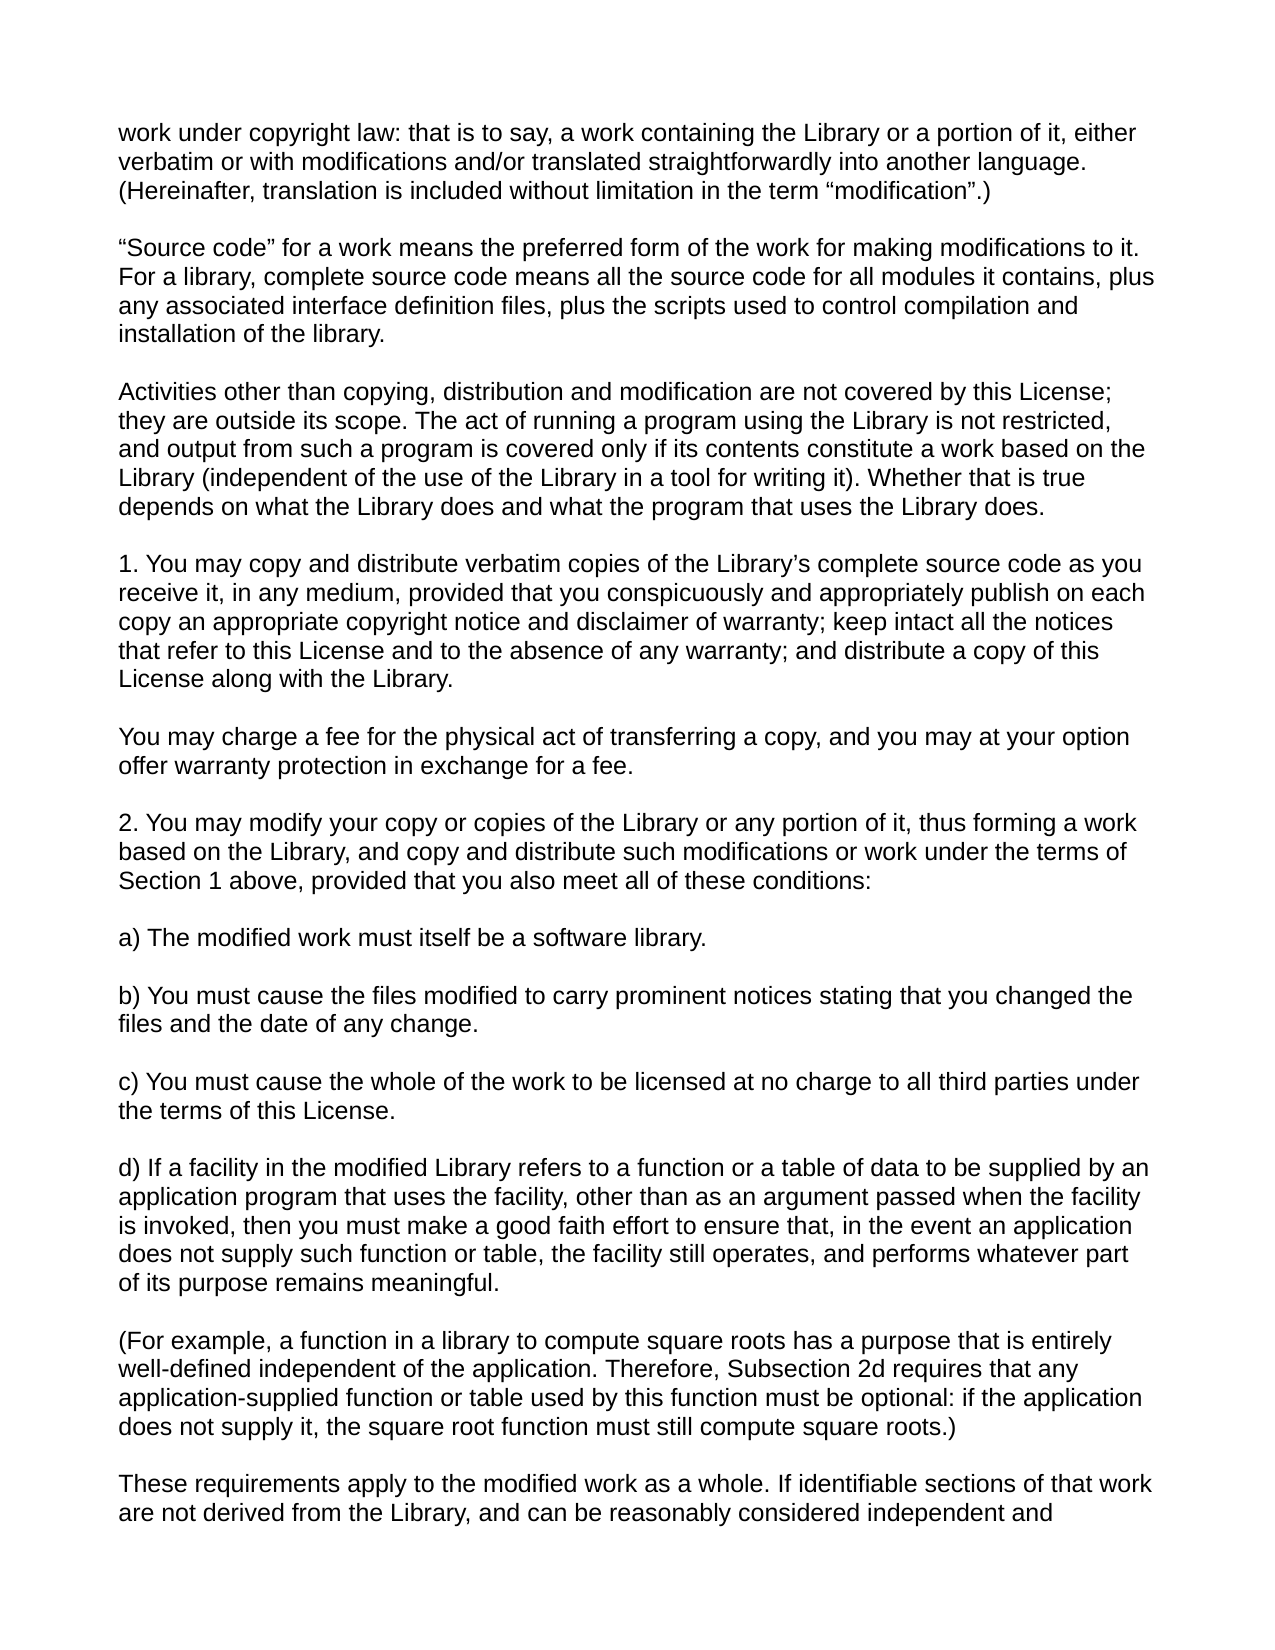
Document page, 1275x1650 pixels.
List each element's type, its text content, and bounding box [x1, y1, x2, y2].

text 2. You may modify your copy or copies of the Library or any portion of it, thus forming a work based on the Library, and copy and distribute such modifications or work under the terms of Section 1 above, provided that you also meet all of these conditions: [118, 808, 1157, 894]
text c) You must cause the whole of the work to be licensed at no charge to all third parties under the terms of this License. [118, 1067, 1157, 1124]
text These requirements apply to the modified work as a whole. If identifiable sections of that work are not derived from the Library, and can be reasonably considered independent and [118, 1469, 1157, 1527]
text You may charge a fee for the physical act of transferring a copy, and you may at your option offer warranty protection in exchange for a fee. [118, 722, 1157, 779]
text work under copyright law: that is to say, a work containing the Library or a portion of it, either verbatim or with modifications and/or translated straightforwardly into another language. (Hereinafter, translation is included without limitation in the term “modification”.) [118, 118, 1157, 204]
text 1. You may copy and distribute verbatim copies of the Library’s complete source code as you receive it, in any medium, provided that you conspicuously and appropriately publish on each copy an appropriate copyright notice and disclaimer of warranty; keep intact all the notices that refer to this License and to the absence of any warranty; and distribute a copy of this License along with the Library. [118, 549, 1157, 693]
text a) The modified work must itself be a software library. [118, 923, 1157, 952]
text “Source code” for a work means the preferred form of the work for making modifications to it. For a library, complete source code means all the source code for all modules it contains, plus any associated interface definition files, plus the scripts used to control compilation and installation of the library. [118, 233, 1157, 348]
text b) You must cause the files modified to carry prominent notices stating that you changed the files and the date of any change. [118, 981, 1157, 1038]
text (For example, a function in a library to compute square roots has a purpose that is entirely well-defined independent of the application. Therefore, Subsection 2d requires that any application-supplied function or table used by this function must be optional: if the application does not supply it, the square root function must still compute square roots.) [118, 1326, 1157, 1441]
text d) If a facility in the modified Library refers to a function or a table of data to be supplied by an application program that uses the facility, other than as an argument passed when the facility is invoked, then you must make a good faith effort to ensure that, in the event an application does not supply such function or table, the facility still operates, and performs whatever part of its purpose remains meaningful. [118, 1153, 1157, 1297]
text Activities other than copying, distribution and modification are not covered by this License; they are outside its scope. The act of running a program using the Library is not restricted, and output from such a program is covered only if its contents constitute a work based on the Library (independent of the use of the Library in a tool for writing it). Whether that is true depends on what the Library does and what the program that uses the Library does. [118, 377, 1157, 521]
